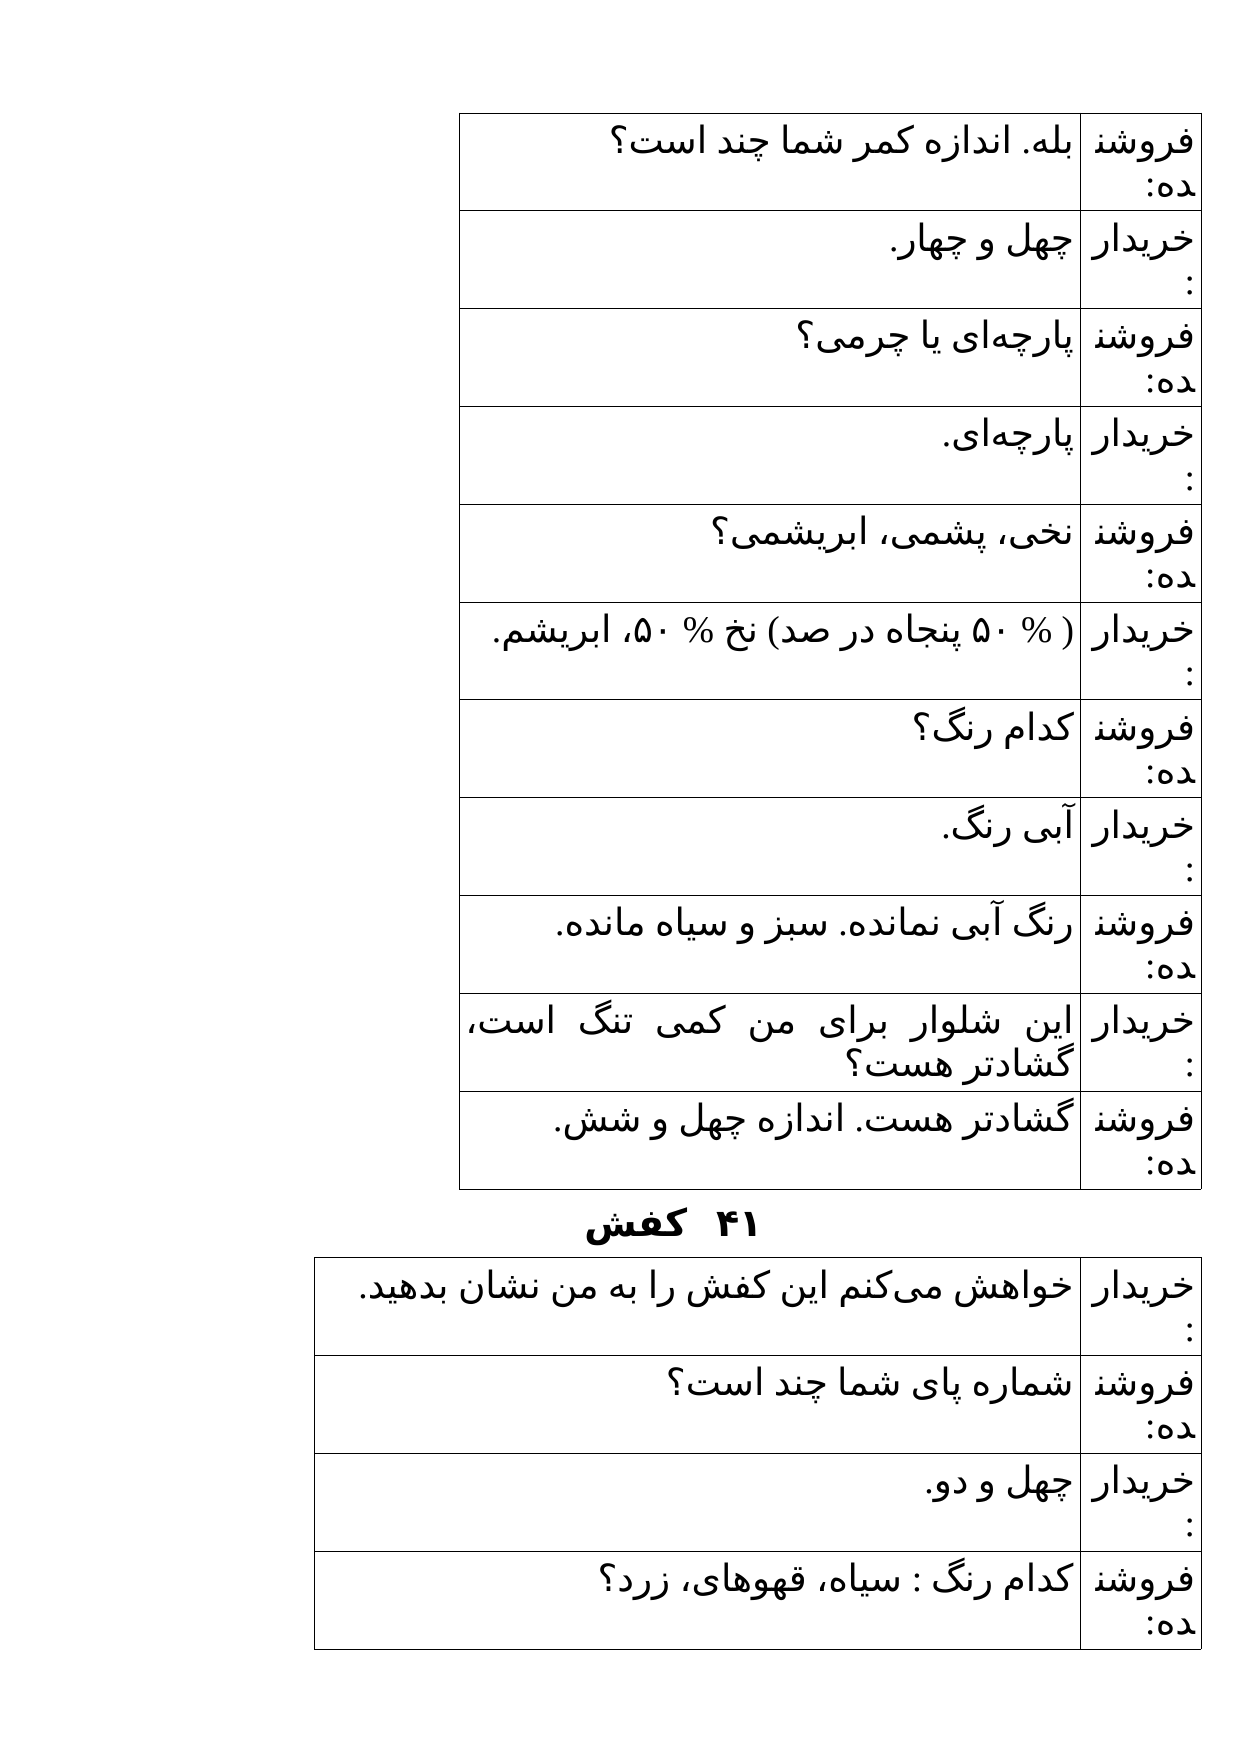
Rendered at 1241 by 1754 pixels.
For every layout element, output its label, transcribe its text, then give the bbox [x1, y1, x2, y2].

table_cell این شلوار برای من کمی تنگ است، گشادتر هست؟ [460, 994, 1080, 1091]
table_cell فروشنده: [1081, 700, 1201, 797]
table_cell کدام رنگ؟ [460, 700, 1080, 797]
table_header خواهش می‌کنم این کفش را به من نشان بدهید. [315, 1258, 1080, 1355]
table_cell کدام رنگ : سیاه، قهوهای، زرد؟ [315, 1552, 1080, 1648]
table_cell پارچه‌ای یا چرمی؟ [460, 309, 1080, 406]
table_cell خریدار: [1081, 1454, 1201, 1551]
table_cell فروشنده: [1081, 896, 1201, 993]
table_cell فروشنده: [1081, 505, 1201, 602]
table_cell نخی، پشمی، ابریشمی؟ [460, 505, 1080, 602]
table_header خریدار: [1081, 1258, 1201, 1355]
table_cell چهل و دو. [315, 1454, 1080, 1551]
table_cell گشادتر هست. اندازه چهل و شش. [460, 1092, 1080, 1188]
table_cell شماره پای شما چند است؟ [315, 1356, 1080, 1453]
table_cell خریدار: [1081, 211, 1201, 308]
table_cell فروشنده: [1081, 1356, 1201, 1453]
table_cell پارچه‌ای. [460, 407, 1080, 504]
table_cell آبی رنگ. [460, 798, 1080, 895]
table_cell چهل و چهار. [460, 211, 1080, 308]
table_cell رنگ آبی نمانده. سبز و سیاه مانده. [460, 896, 1080, 993]
subtitle کفش [146, 1201, 1201, 1245]
table_cell فروشنده: [1081, 309, 1201, 406]
table_cell فروشنده: [1081, 1092, 1201, 1188]
table_cell بله. اندازه کمر شما چند است؟ [460, 114, 1080, 210]
table_cell خریدار: [1081, 994, 1201, 1091]
table_cell خریدار: [1081, 603, 1201, 699]
table_cell خریدار: [1081, 407, 1201, 504]
table_cell فروشنده: [1081, 1552, 1201, 1648]
table_cell ( % ۵۰ پنجاه در صد) نخ % ۵۰، ابریشم. [460, 603, 1080, 699]
table_cell فروشنده: [1081, 114, 1201, 210]
table_cell خریدار: [1081, 798, 1201, 895]
